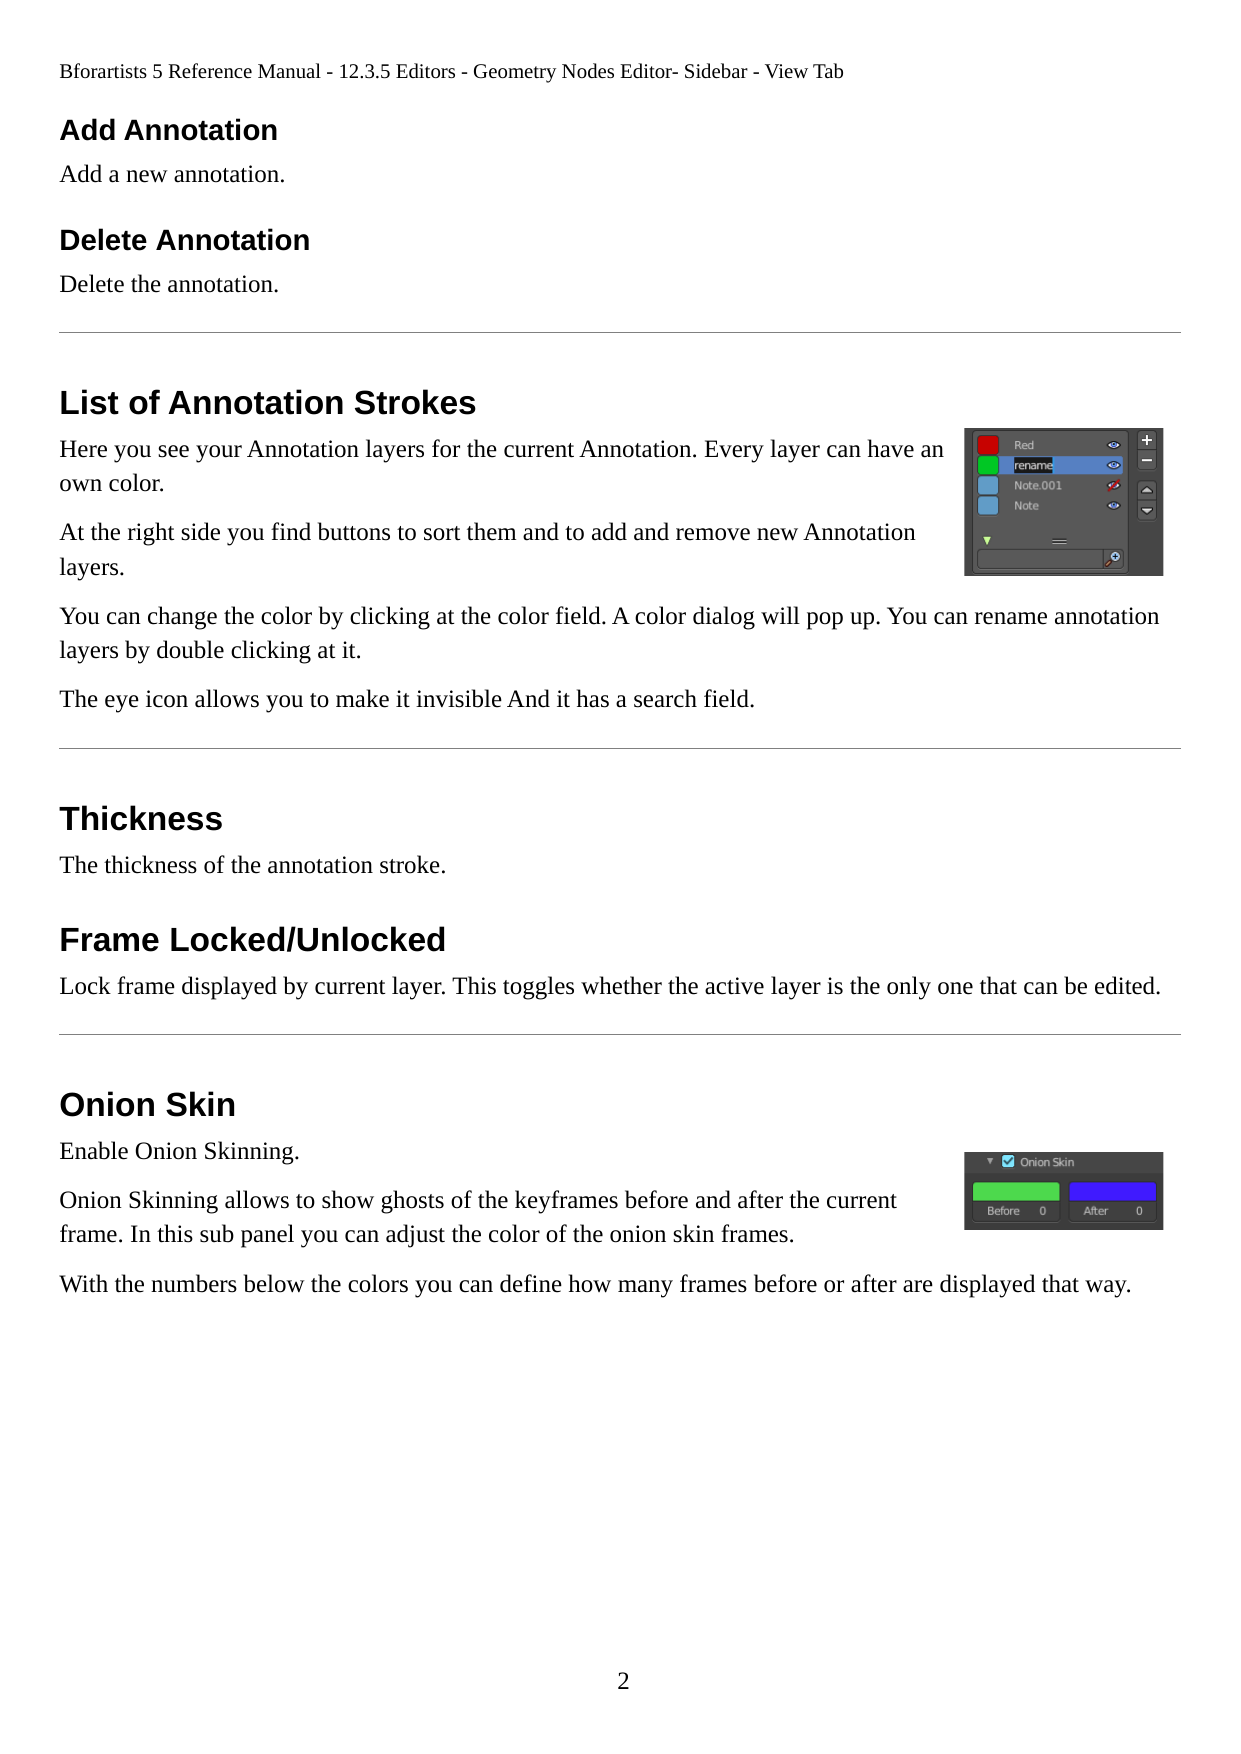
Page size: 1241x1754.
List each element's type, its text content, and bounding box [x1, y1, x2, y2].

subtitle Frame Locked/Unlocked [59, 920, 1181, 958]
subtitle Onion Skin [59, 1085, 1181, 1123]
subtitle Delete Annotation [59, 222, 1181, 256]
text Onion Skinning allows to show ghosts of the keyframes before and after the current frame. In this sub panel you can adjust the color of the onion skin frames. [59, 1185, 1181, 1248]
text The thickness of the annotation stroke. [59, 850, 1181, 878]
text With the numbers below the colors you can define how many frames before or after are displayed that way. [59, 1269, 1181, 1297]
text Enable Onion Skinning. [59, 1136, 1181, 1165]
text Here you see your Annotation layers for the current Annotation. Every layer can have an own color. [59, 434, 964, 497]
text At the right side you find buttons to sort them and to add and remove new Annotation layers. [59, 517, 1181, 581]
text Lock frame displayed by current layer. This toggles whether the active layer is the only one that can be edited. [59, 971, 1181, 999]
text Delete the annotation. [59, 269, 1181, 297]
subtitle List of Annotation Strokes [59, 383, 1181, 421]
picture [964, 428, 1164, 576]
text You can change the color by clicking at the color field. A color dialog will pop up. You can rename annotation layers by double clicking at it. [59, 601, 1181, 664]
subtitle Add Annotation [59, 113, 1181, 146]
text Add a new annotation. [59, 159, 1181, 188]
subtitle Thickness [59, 799, 1181, 837]
text The eye icon allows you to make it invisible And it has a search field. [59, 684, 1181, 713]
picture [964, 1152, 1164, 1230]
